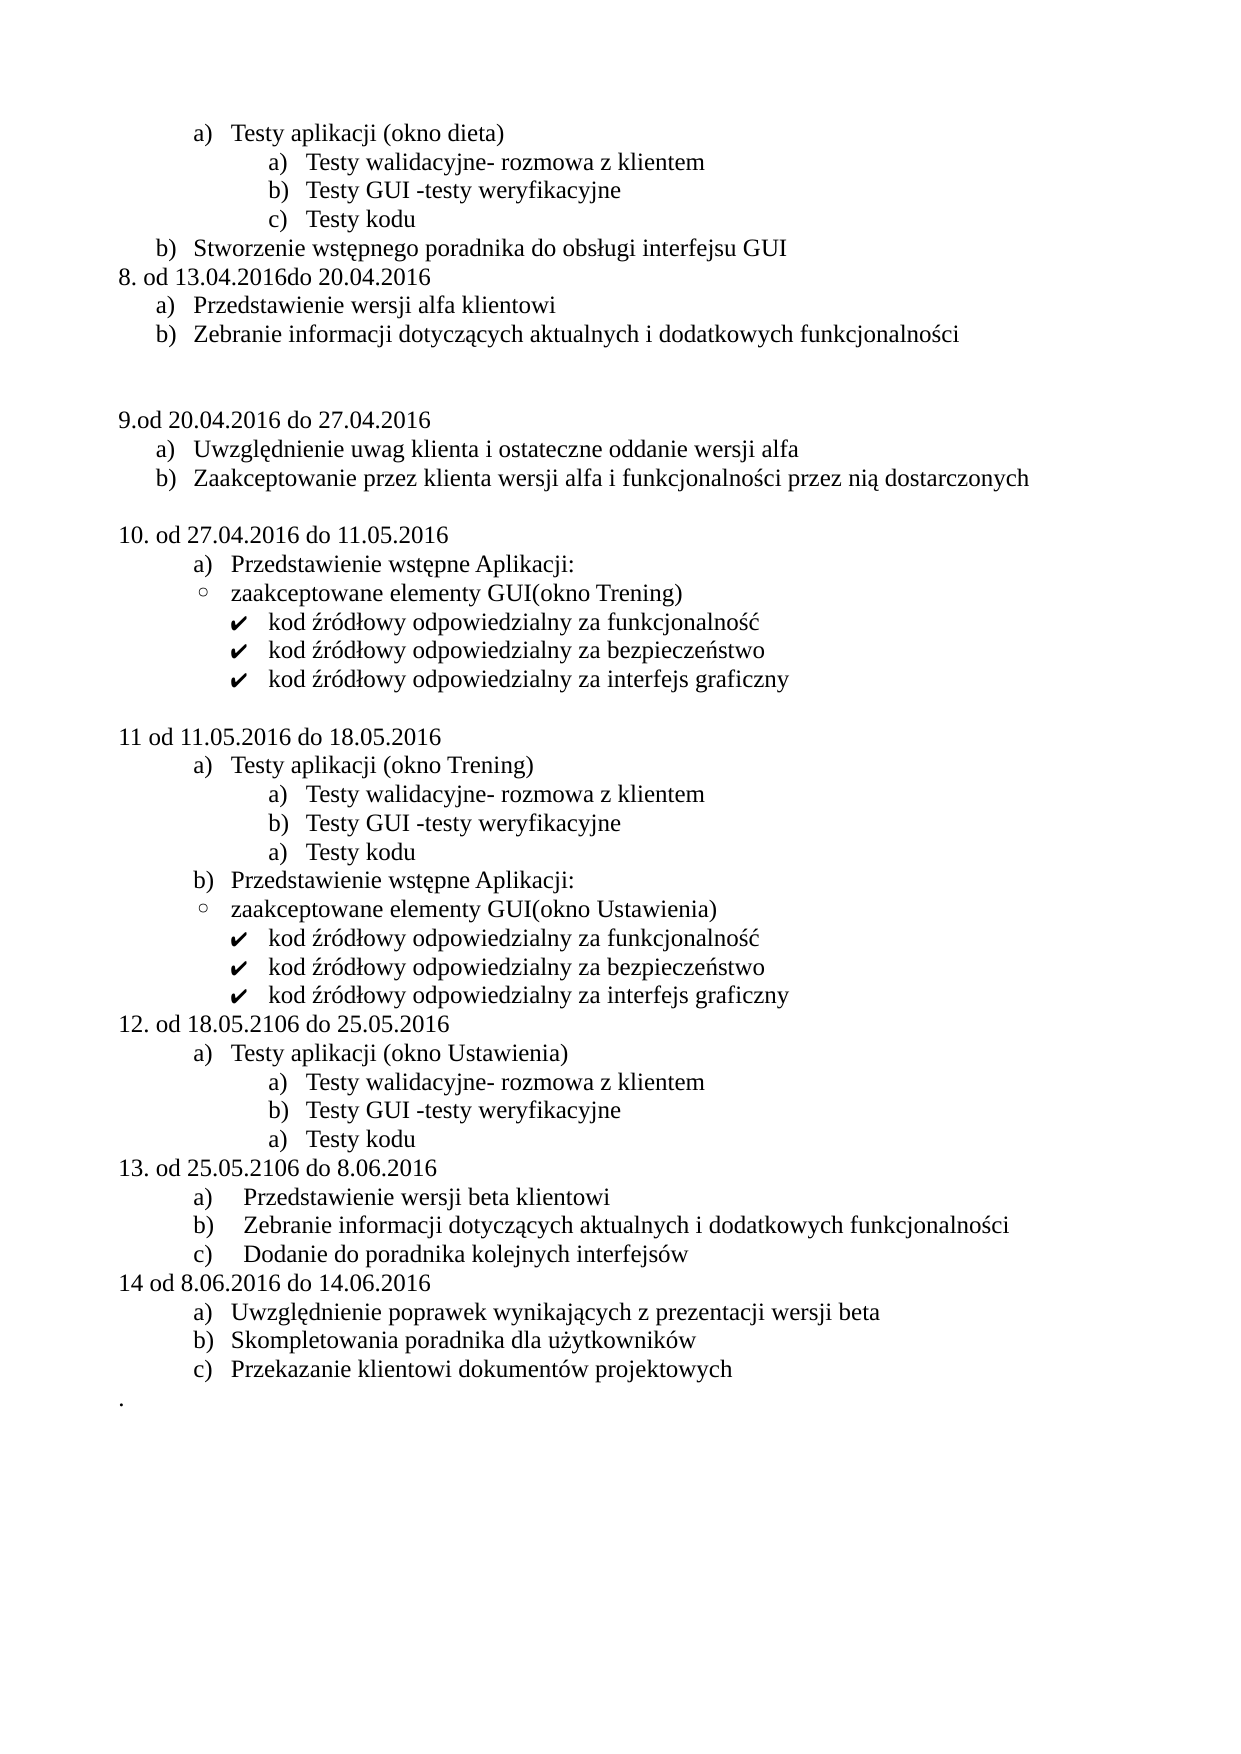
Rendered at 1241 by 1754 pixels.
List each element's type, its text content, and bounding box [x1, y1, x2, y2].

list 11 od 11.05.2016 do 18.05.2016 [83, 722, 1122, 751]
list Testy walidacyjne- rozmowa z klientem [268, 779, 1122, 808]
list Zaakceptowanie przez klienta wersji alfa i funkcjonalności przez nią dostarczonych [156, 463, 1122, 492]
list Uwzględnienie poprawek wynikających z prezentacji wersji beta [193, 1297, 1122, 1326]
list Przedstawienie wstępne Aplikacji: [193, 549, 1122, 578]
list kod źródłowy odpowiedzialny za funkcjonalność [231, 607, 1122, 636]
list 13. od 25.05.2106 do 8.06.2016 [118, 1153, 1122, 1182]
list Testy aplikacji (okno Trening) [193, 751, 1122, 779]
list Przedstawienie wstępne Aplikacji: [193, 866, 1122, 894]
list Testy kodu [268, 204, 1122, 233]
list kod źródłowy odpowiedzialny za funkcjonalność [231, 923, 1122, 952]
list 10. od 27.04.2016 do 11.05.2016 [83, 521, 1122, 549]
list Przekazanie klientowi dokumentów projektowych [193, 1354, 1122, 1383]
list Testy aplikacji (okno dieta) [193, 118, 1122, 147]
list Przedstawienie wersji beta klientowi [193, 1182, 1122, 1211]
list zaakceptowane elementy GUI(okno Trening) [193, 578, 1122, 607]
list Skompletowania poradnika dla użytkowników [193, 1326, 1122, 1354]
list Testy aplikacji (okno Ustawienia) [193, 1038, 1122, 1067]
list Testy GUI -testy weryfikacyjne [268, 808, 1122, 837]
list Stworzenie wstępnego poradnika do obsługi interfejsu GUI [156, 233, 1122, 262]
list kod źródłowy odpowiedzialny za bezpieczeństwo [231, 952, 1122, 981]
list Testy kodu [268, 1124, 1122, 1153]
text 8. od 13.04.2016do 20.04.2016 [118, 262, 1122, 291]
list Zebranie informacji dotyczących aktualnych i dodatkowych funkcjonalności [156, 319, 1122, 348]
list Testy GUI -testy weryfikacyjne [268, 1096, 1122, 1124]
list Dodanie do poradnika kolejnych interfejsów [193, 1239, 1122, 1268]
list Testy GUI -testy weryfikacyjne [268, 176, 1122, 204]
list zaakceptowane elementy GUI(okno Ustawienia) [193, 894, 1122, 923]
list kod źródłowy odpowiedzialny za interfejs graficzny [231, 664, 1122, 693]
list Zebranie informacji dotyczących aktualnych i dodatkowych funkcjonalności [193, 1211, 1122, 1239]
list 14 od 8.06.2016 do 14.06.2016 [83, 1268, 1122, 1297]
list Testy walidacyjne- rozmowa z klientem [268, 1067, 1122, 1096]
text 9.od 20.04.2016 do 27.04.2016 [118, 406, 1122, 434]
list kod źródłowy odpowiedzialny za interfejs graficzny [231, 981, 1122, 1009]
list Przedstawienie wersji alfa klientowi [156, 291, 1122, 319]
list Uwzględnienie uwag klienta i ostateczne oddanie wersji alfa [156, 434, 1122, 463]
list kod źródłowy odpowiedzialny za bezpieczeństwo [231, 636, 1122, 664]
list 12. od 18.05.2106 do 25.05.2016 [83, 1009, 1122, 1038]
list Testy walidacyjne- rozmowa z klientem [268, 147, 1122, 176]
list Testy kodu [268, 837, 1122, 866]
list . [83, 1383, 1122, 1412]
